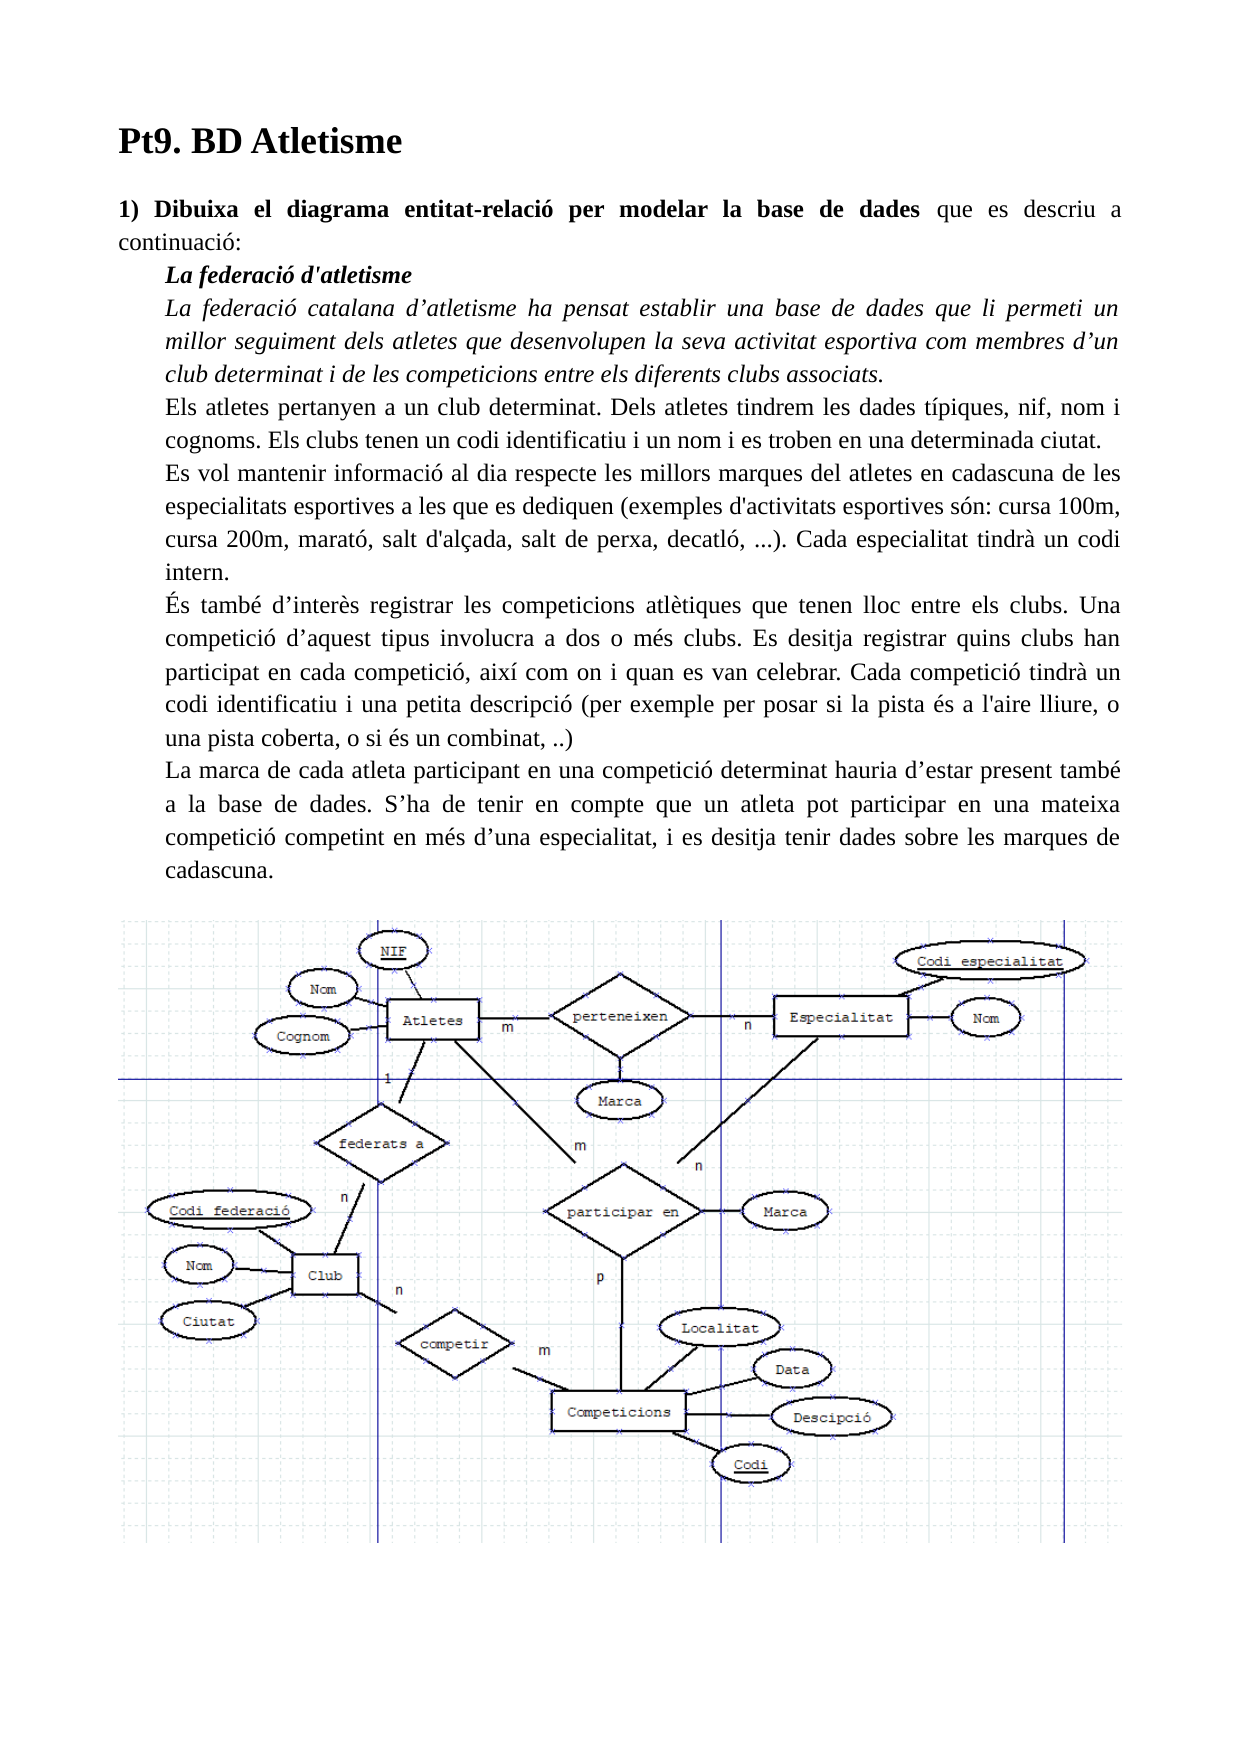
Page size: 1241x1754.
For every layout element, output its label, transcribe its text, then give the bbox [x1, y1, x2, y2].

text Els atletes pertanyen a un club determinat. Dels atletes tindrem les dades típiques, nif, nom i cognoms. Els clubs tenen un codi identificatiu i un nom i es troben en una determinada ciutat. [165, 392, 1122, 454]
text La federació catalana d’atletisme ha pensat establir una base de dades que li permeti un millor seguiment dels atletes que desenvolupen la seva activitat esportiva com membres d’un club determinat i de les competicions entre els diferents clubs associats. [165, 293, 1122, 388]
text La federació d'atletisme [165, 260, 1122, 289]
text 1) Dibuixa el diagrama entitat-relació per modelar la base de dades que es descriu a continuació: [118, 194, 1122, 256]
text La marca de cada atleta participant en una competició determinat hauria d’estar present també a la base de dades. S’ha de tenir en compte que un atleta pot participar en una mateixa competició competint en més d’una especialitat, i es desitja tenir dades sobre les marques de cadascuna. [165, 756, 1122, 883]
text Es vol mantenir informació al dia respecte les millors marques del atletes en cadascuna de les especialitats esportives a les que es dediquen (exemples d'activitats esportives són: cursa 100m, cursa 200m, marató, salt d'alçada, salt de perxa, decatló, ...). Cada especialitat tindrà un codi intern. [165, 458, 1122, 586]
text És també d’interès registrar les competicions atlètiques que tenen lloc entre els clubs. Una competició d’aquest tipus involucra a dos o més clubs. Es desitja registrar quins clubs han participat en cada competició, així com on i quan es van celebrar. Cada competició tindrà un codi identificatiu i una petita descripció (per exemple per posar si la pista és a l'aire lliure, o una pista coberta, o si és un combinat, ..) [165, 591, 1122, 751]
subtitle Pt9. BD Atletisme [118, 118, 1122, 161]
